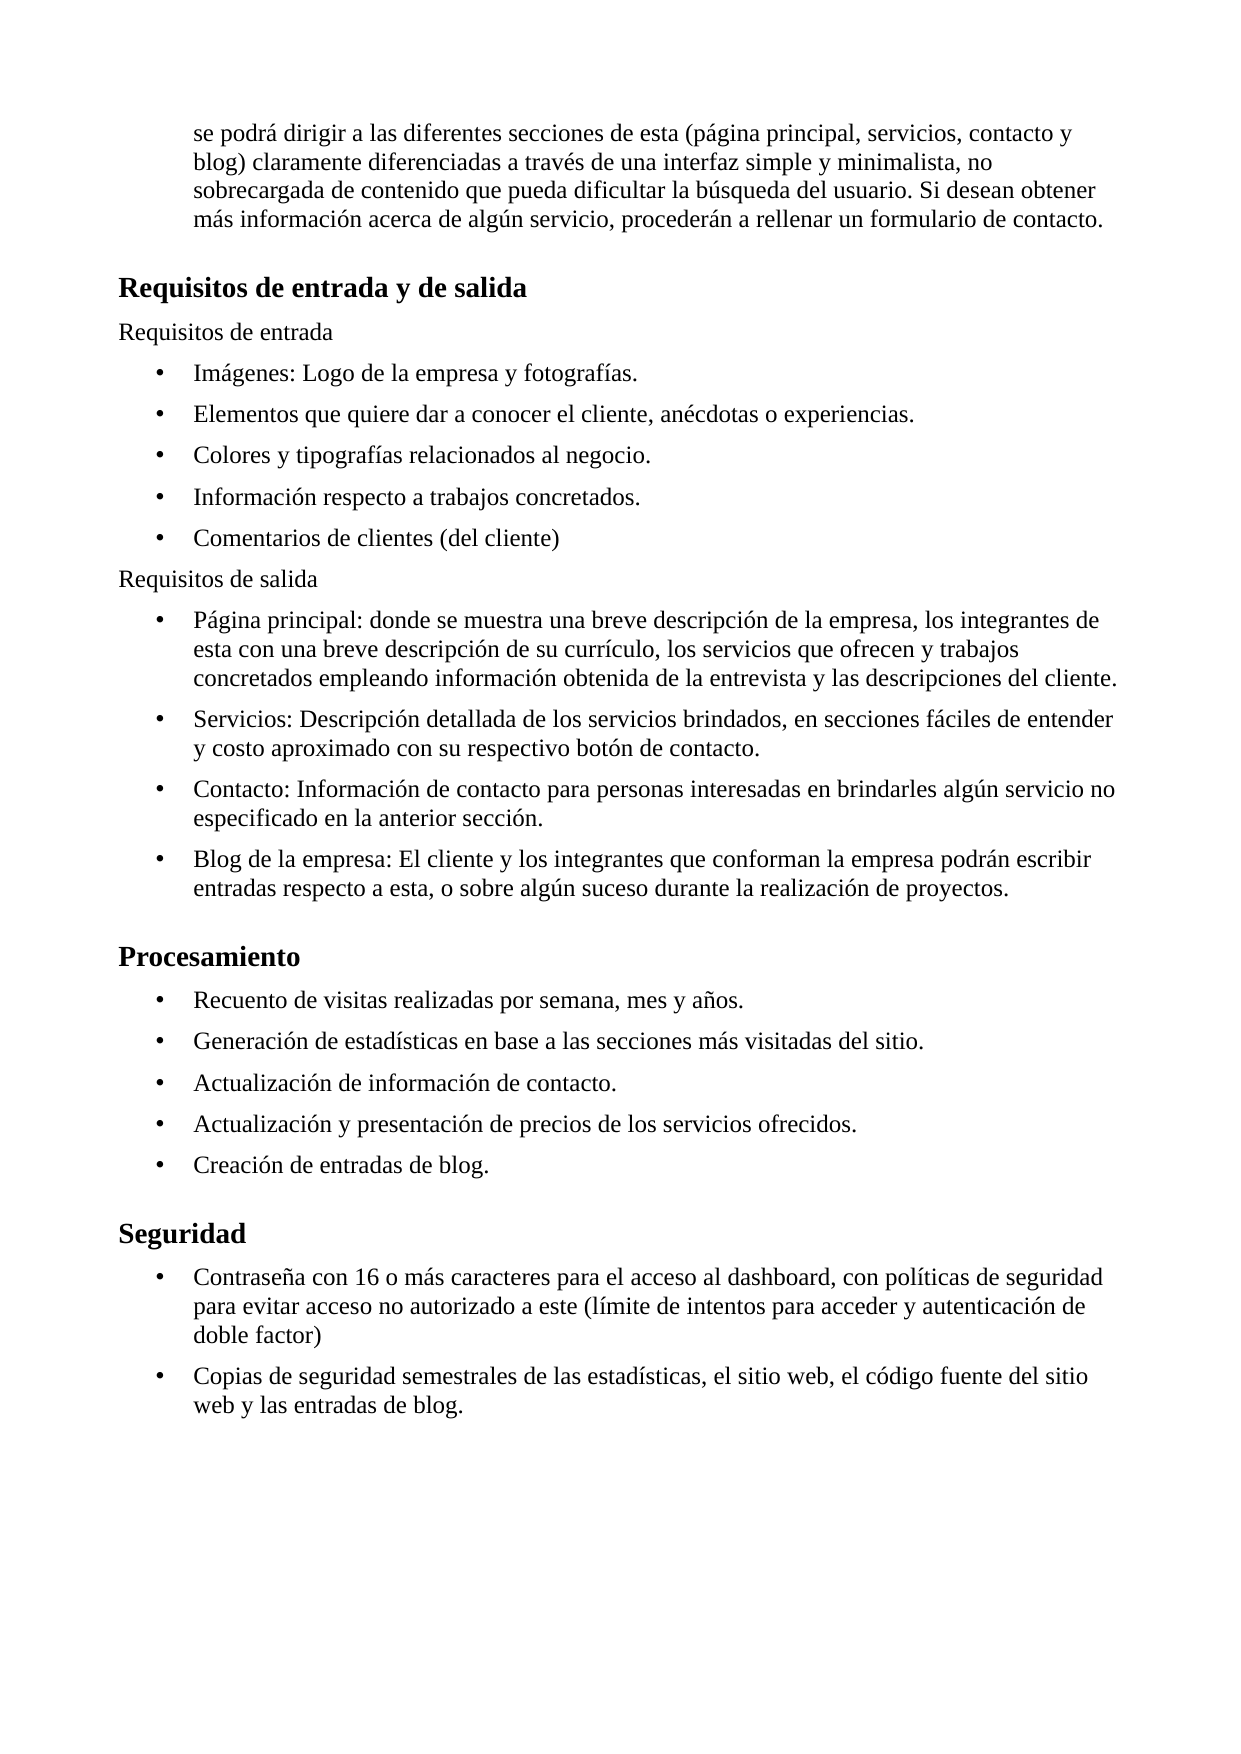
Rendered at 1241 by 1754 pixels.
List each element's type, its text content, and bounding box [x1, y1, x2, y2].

list Contraseña con 16 o más caracteres para el acceso al dashboard, con políticas de seguridad para evitar acceso no autorizado a este (límite de intentos para acceder y autenticación de doble factor) [156, 1262, 1122, 1349]
list Actualización y presentación de precios de los servicios ofrecidos. [156, 1109, 1122, 1138]
text Requisitos de entrada [118, 317, 1122, 345]
list Servicios: Descripción detallada de los servicios brindados, en secciones fáciles de entender y costo aproximado con su respectivo botón de contacto. [156, 704, 1122, 762]
list Copias de seguridad semestrales de las estadísticas, el sitio web, el código fuente del sitio web y las entradas de blog. [156, 1361, 1122, 1419]
list Contacto: Información de contacto para personas interesadas en brindarles algún servicio no especificado en la anterior sección. [156, 774, 1122, 832]
list Página principal: donde se muestra una breve descripción de la empresa, los integrantes de esta con una breve descripción de su currículo, los servicios que ofrecen y trabajos concretados empleando información obtenida de la entrevista y las descripciones del cliente. [156, 605, 1122, 692]
list Información respecto a trabajos concretados. [156, 482, 1122, 510]
subtitle Requisitos de entrada y de salida [118, 271, 1122, 304]
list Elementos que quiere dar a conocer el cliente, anécdotas o experiencias. [156, 399, 1122, 428]
list Blog de la empresa: El cliente y los integrantes que conforman la empresa podrán escribir entradas respecto a esta, o sobre algún suceso durante la realización de proyectos. [156, 844, 1122, 902]
text Requisitos de salida [118, 564, 1122, 593]
list Colores y tipografías relacionados al negocio. [156, 440, 1122, 469]
list Generación de estadísticas en base a las secciones más visitadas del sitio. [156, 1026, 1122, 1055]
list Comentarios de clientes (del cliente) [156, 523, 1122, 552]
list Imágenes: Logo de la empresa y fotografías. [156, 358, 1122, 387]
list se podrá dirigir a las diferentes secciones de esta (página principal, servicios, contacto y blog) claramente diferenciadas a través de una interfaz simple y minimalista, no sobrecargada de contenido que pueda dificultar la búsqueda del usuario. Si desean obtener más información acerca de algún servicio, procederán a rellenar un formulario de contacto. [156, 118, 1122, 233]
subtitle Seguridad [118, 1216, 1122, 1250]
list Recuento de visitas realizadas por semana, mes y años. [156, 985, 1122, 1014]
subtitle Procesamiento [118, 939, 1122, 973]
list Creación de entradas de blog. [156, 1150, 1122, 1179]
list Actualización de información de contacto. [156, 1068, 1122, 1096]
